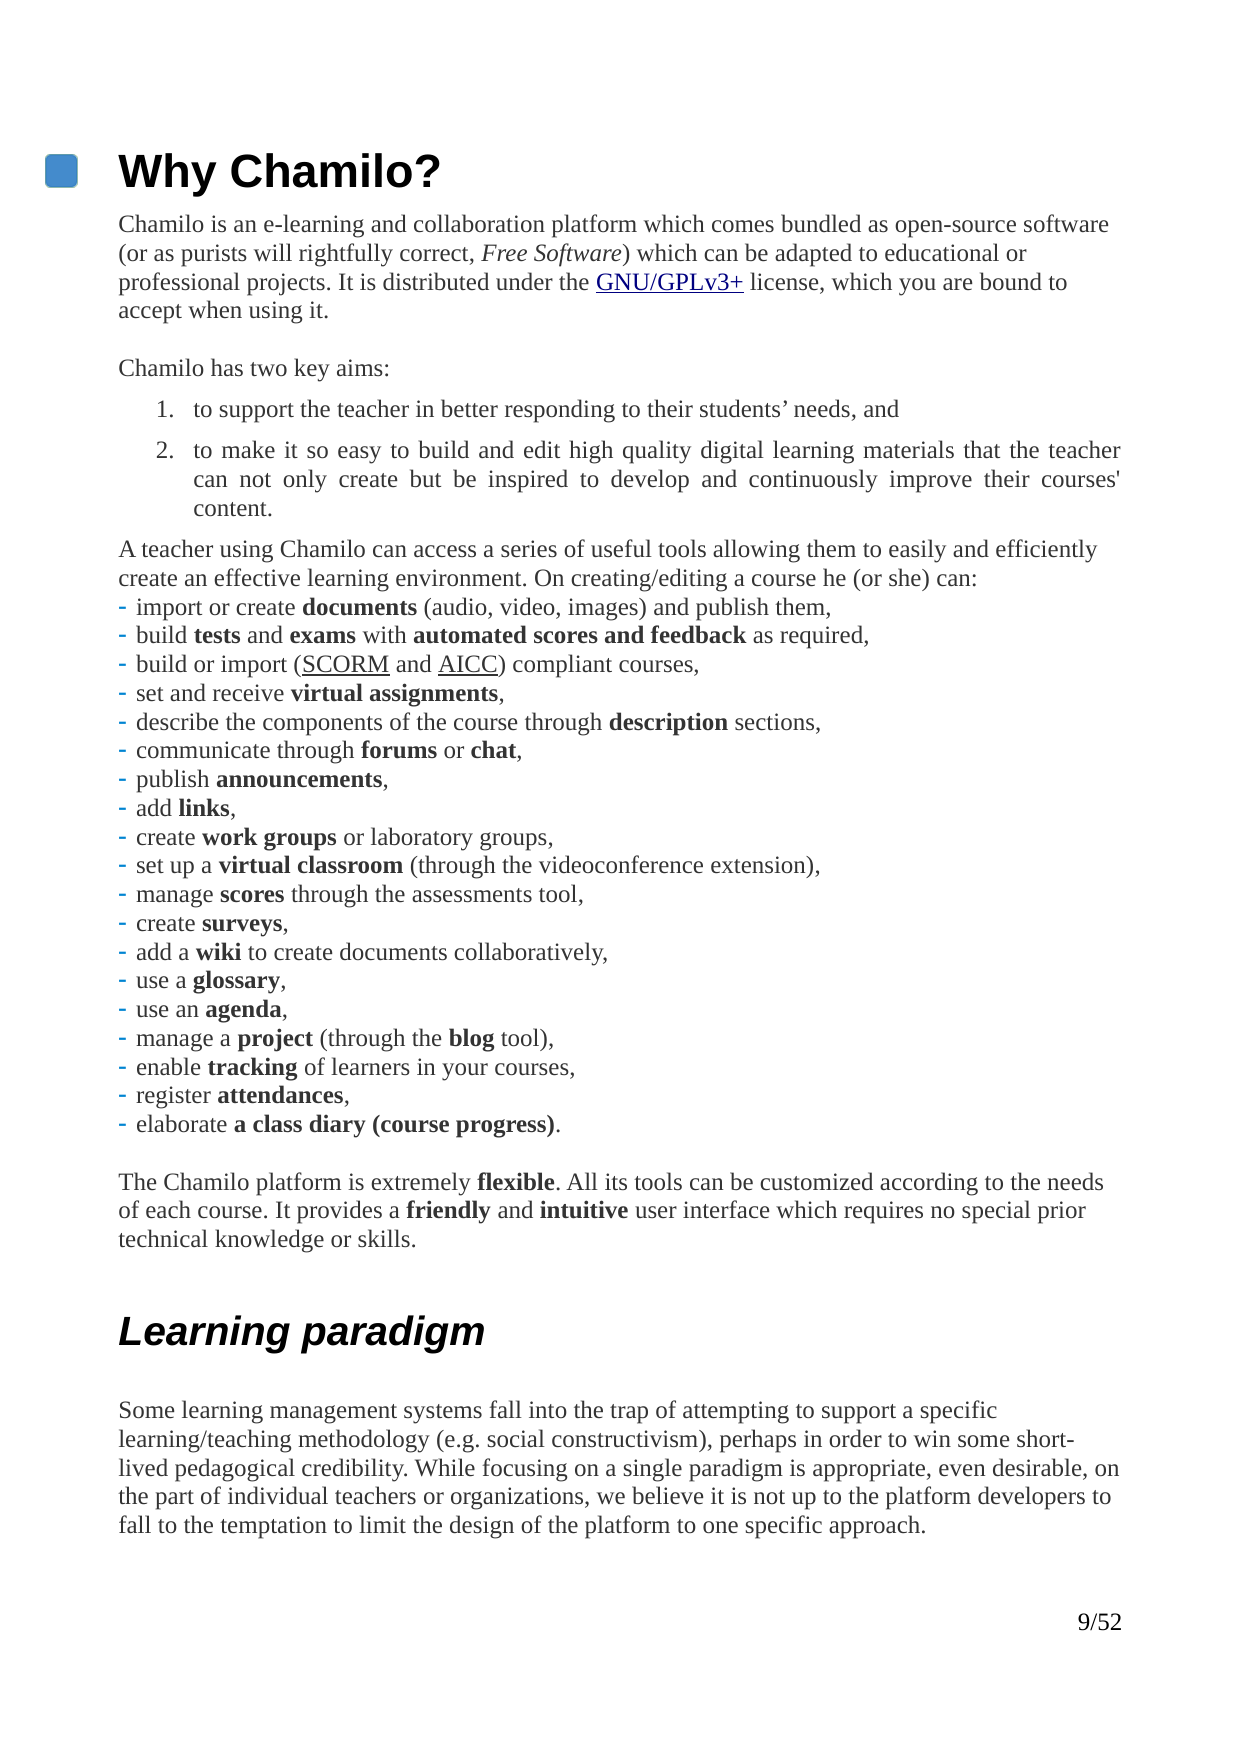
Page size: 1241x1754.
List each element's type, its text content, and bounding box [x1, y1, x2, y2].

text The Chamilo platform is extremely flexible. All its tools can be customized according to the needs of each course. It provides a friendly and intuitive user interface which requires no special prior technical knowledge or skills. [118, 1167, 1122, 1253]
list set up a virtual classroom (through the videoconference extension), [118, 851, 1122, 879]
picture [44, 153, 79, 189]
list elaborate a class diary (course progress). [118, 1109, 1122, 1138]
list set and receive virtual assignments, [118, 678, 1122, 707]
text Chamilo is an e-learning and collaboration platform which comes bundled as open-source software (or as purists will rightfully correct, Free Software) which can be adapted to educational or professional projects. It is distributed under the GNU/GPLv3+ license, which you are bound to accept when using it. [118, 209, 1122, 324]
list import or create documents (audio, video, images) and publish them, [118, 592, 1122, 621]
list manage scores through the assessments tool, [118, 879, 1122, 908]
list build tests and exams with automated scores and feedback as required, [118, 621, 1122, 649]
list to make it so easy to build and edit high quality digital learning materials that the teacher can not only create but be inspired to develop and continuously improve their courses' content. [156, 436, 1122, 522]
list manage a project (through the blog tool), [118, 1023, 1122, 1052]
list communicate through forums or chat, [118, 736, 1122, 764]
text Some learning management systems fall into the trap of attempting to support a specific learning/teaching methodology (e.g. social constructivism), perhaps in order to win some short-lived pedagogical credibility. While focusing on a single paradigm is appropriate, even desirable, on the part of individual teachers or organizations, we believe it is not up to the platform developers to fall to the temptation to limit the design of the platform to one specific approach. [118, 1395, 1122, 1539]
list describe the components of the course through description sections, [118, 707, 1122, 736]
list create work groups or laboratory groups, [118, 822, 1122, 851]
list to support the teacher in better responding to their students’ needs, and [156, 394, 1122, 423]
subtitle Learning paradigm [118, 1307, 1122, 1354]
list use a glossary, [118, 966, 1122, 994]
list add a wiki to create documents collaboratively, [118, 937, 1122, 966]
list register attendances, [118, 1081, 1122, 1109]
text Chamilo has two key aims: [118, 353, 1122, 382]
list use an agenda, [118, 994, 1122, 1023]
subtitle Why Chamilo? [118, 143, 1122, 197]
list add links, [118, 793, 1122, 822]
text A teacher using Chamilo can access a series of useful tools allowing them to easily and efficiently create an effective learning environment. On creating/editing a course he (or she) can: [118, 534, 1122, 592]
list build or import (SCORM and AICC) compliant courses, [118, 649, 1122, 678]
list create surveys, [118, 908, 1122, 937]
list publish announcements, [118, 764, 1122, 793]
list enable tracking of learners in your courses, [118, 1052, 1122, 1081]
